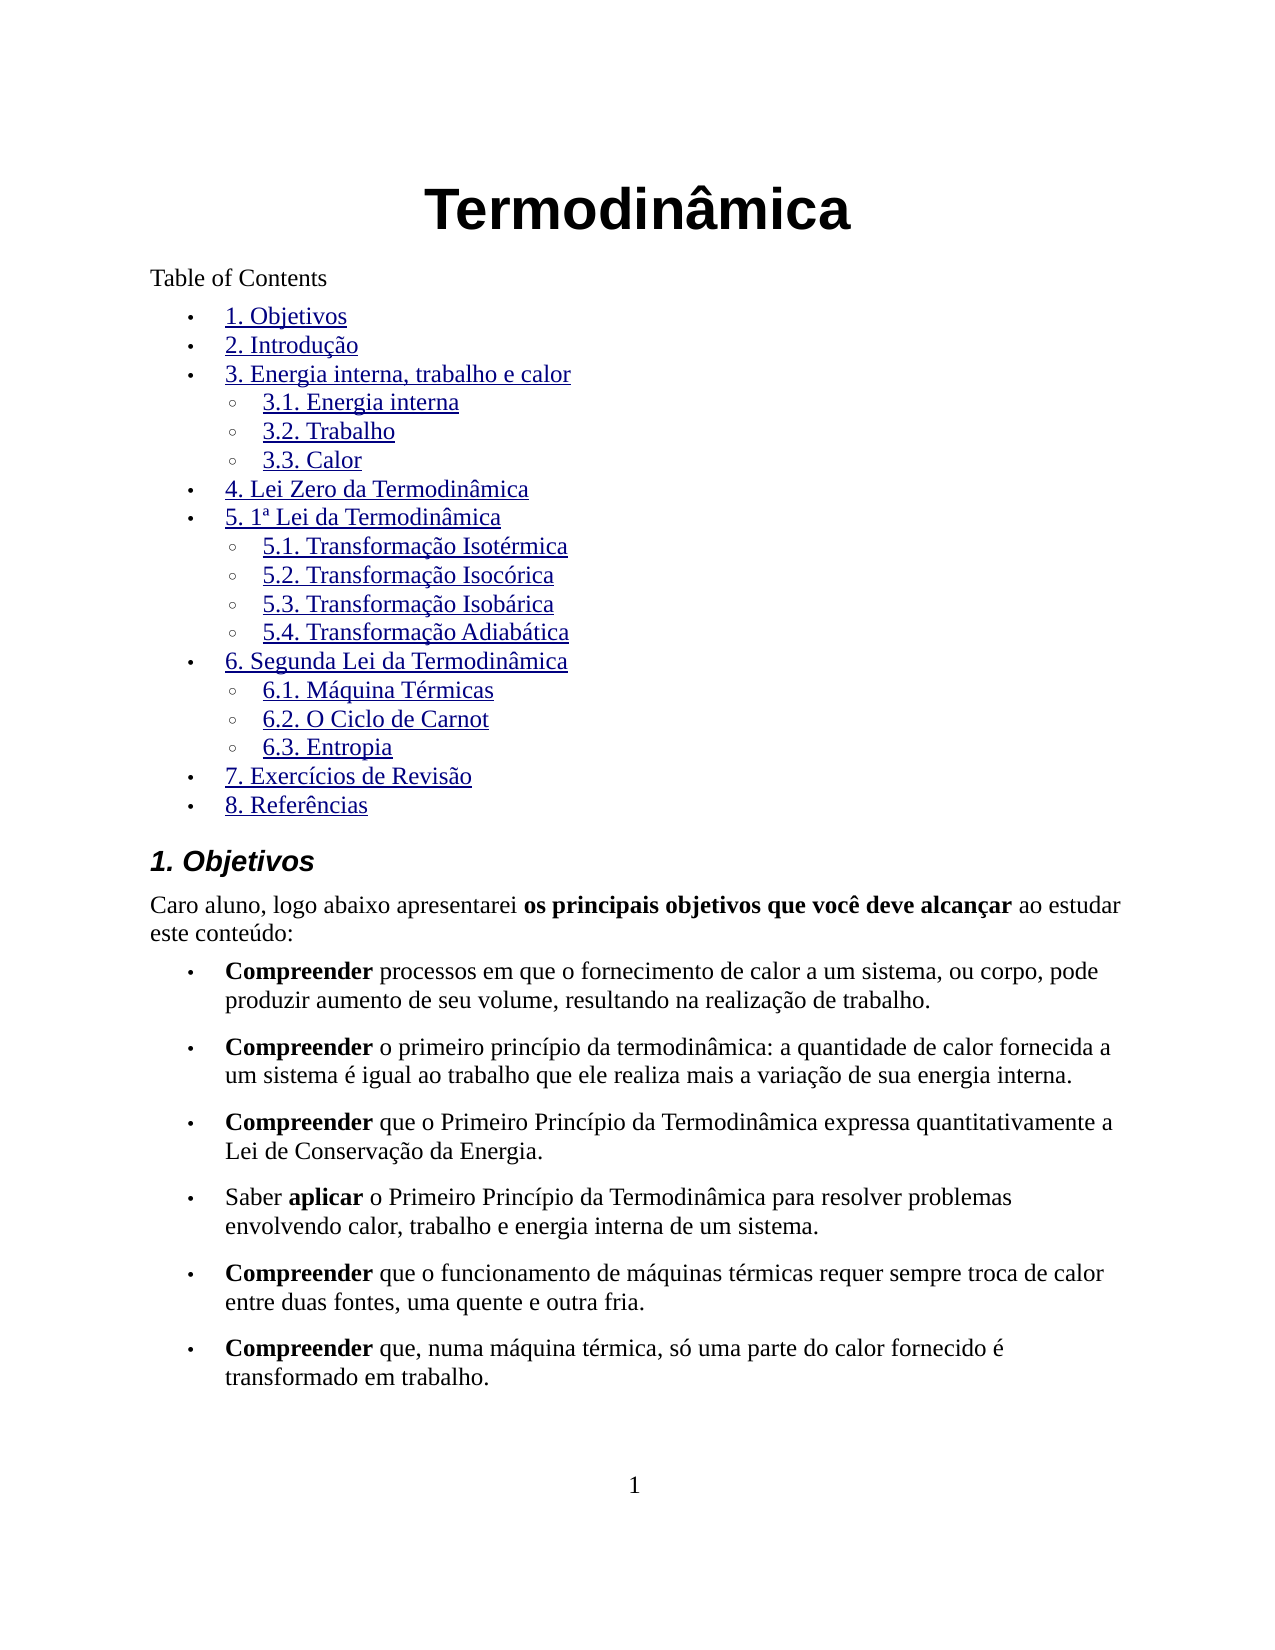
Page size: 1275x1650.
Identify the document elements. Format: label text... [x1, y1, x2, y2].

list 5.2. Transformação Isocórica [225, 560, 1125, 589]
text Table of Contents [150, 263, 1125, 292]
list Compreender processos em que o fornecimento de calor a um sistema, ou corpo, pode produzir aumento de seu volume, resultando na realização de trabalho. [187, 956, 1125, 1014]
list 3.2. Trabalho [225, 416, 1125, 445]
list 6.3. Entropia [225, 732, 1125, 761]
list Compreender o primeiro princípio da termodinâmica: a quantidade de calor fornecida a um sistema é igual ao trabalho que ele realiza mais a variação de sua energia interna. [187, 1032, 1125, 1089]
list Saber aplicar o Primeiro Princípio da Termodinâmica para resolver problemas envolvendo calor, trabalho e energia interna de um sistema. [187, 1182, 1125, 1240]
list 7. Exercícios de Revisão [187, 761, 1125, 790]
list 6. Segunda Lei da Termodinâmica [187, 646, 1125, 675]
list 8. Referências [187, 790, 1125, 819]
list 6.1. Máquina Térmicas [225, 675, 1125, 704]
subtitle 1. Objetivos [150, 844, 1125, 877]
text Caro aluno, logo abaixo apresentarei os principais objetivos que você deve alcançar ao estudar este conteúdo: [150, 890, 1125, 947]
list Compreender que o Primeiro Princípio da Termodinâmica expressa quantitativamente a Lei de Conservação da Energia. [187, 1107, 1125, 1164]
list 5.4. Transformação Adiabática [225, 617, 1125, 646]
list Compreender que, numa máquina térmica, só uma parte do calor fornecido é transformado em trabalho. [187, 1333, 1125, 1391]
list 5.3. Transformação Isobárica [225, 589, 1125, 617]
list 5. 1ª Lei da Termodinâmica [187, 502, 1125, 531]
list 4. Lei Zero da Termodinâmica [187, 474, 1125, 502]
list 6.2. O Ciclo de Carnot [225, 704, 1125, 732]
list 3.1. Energia interna [225, 387, 1125, 416]
list 3.3. Calor [225, 445, 1125, 474]
list 5.1. Transformação Isotérmica [225, 531, 1125, 560]
list 1. Objetivos [187, 301, 1125, 330]
list 3. Energia interna, trabalho e calor [187, 359, 1125, 387]
title Termodinâmica [150, 175, 1125, 242]
list Compreender que o funcionamento de máquinas térmicas requer sempre troca de calor entre duas fontes, uma quente e outra fria. [187, 1258, 1125, 1315]
list 2. Introdução [187, 330, 1125, 359]
